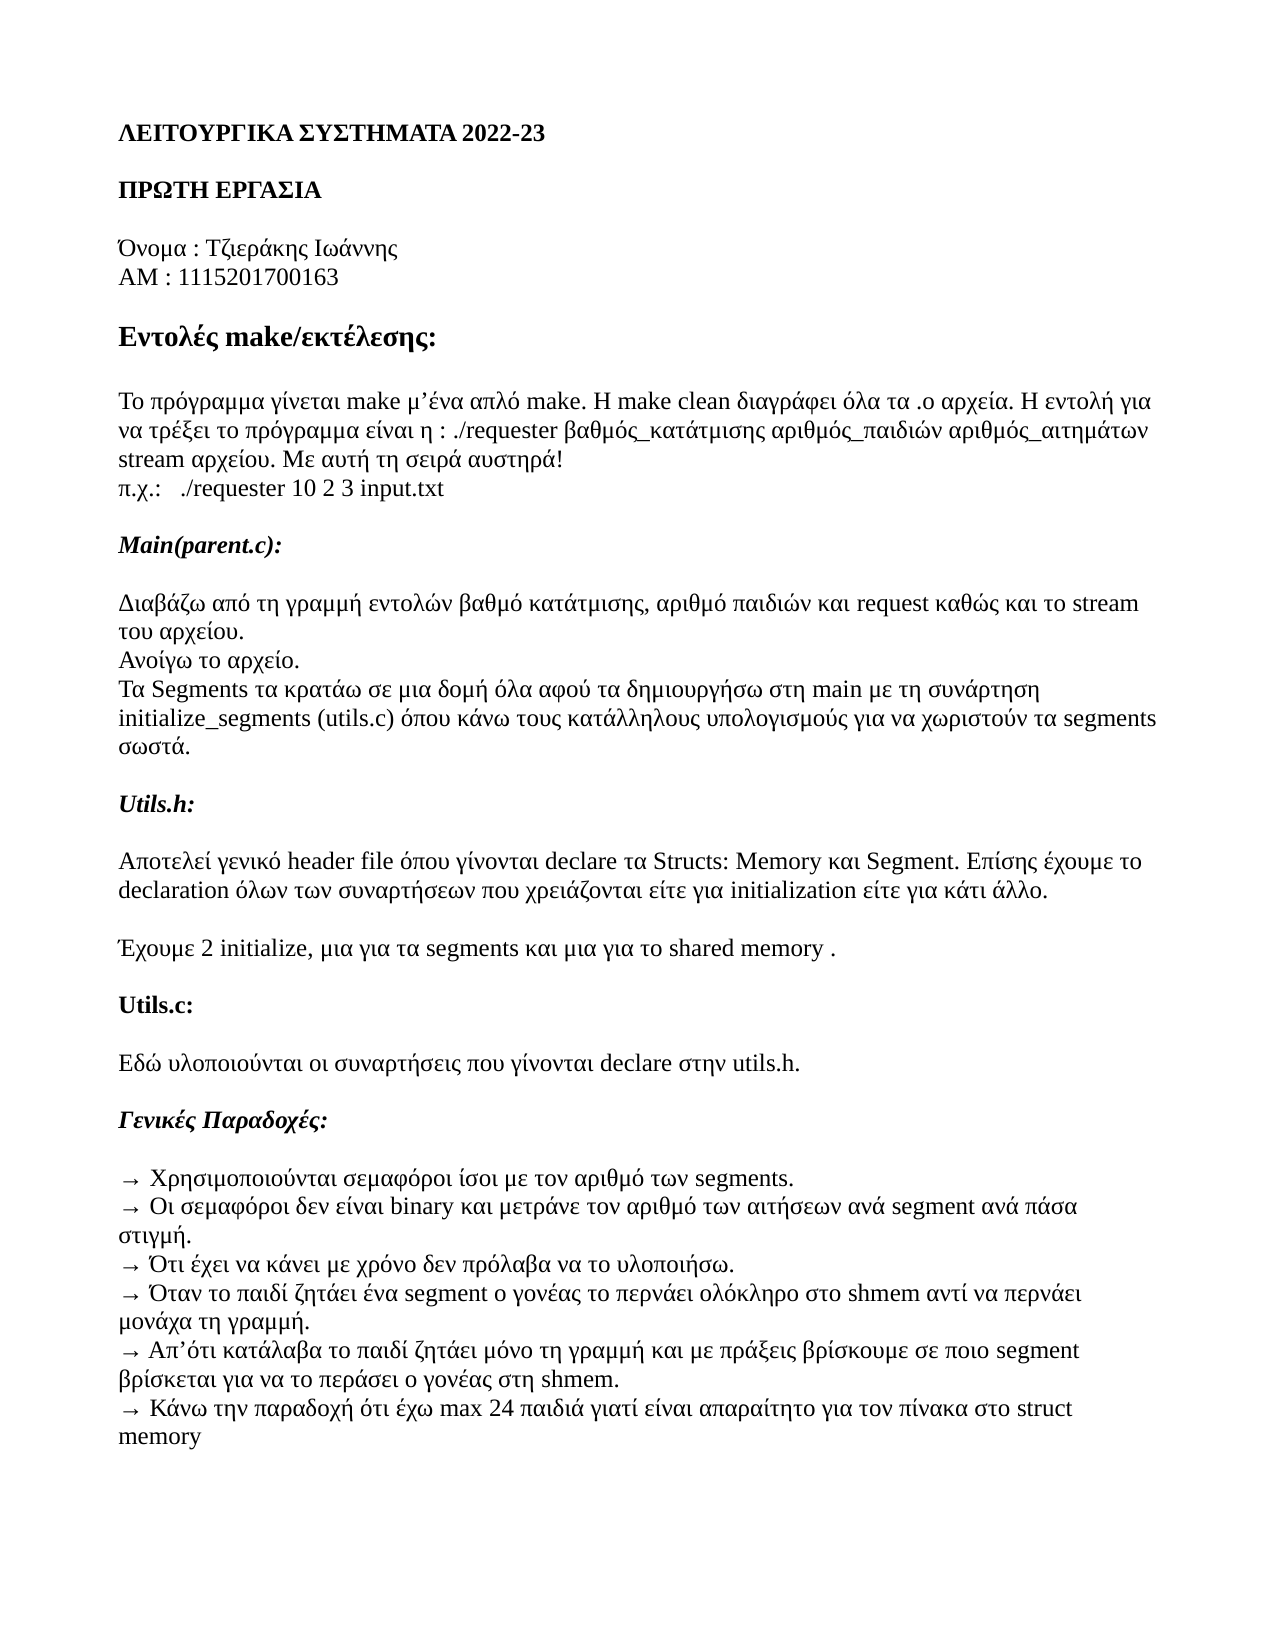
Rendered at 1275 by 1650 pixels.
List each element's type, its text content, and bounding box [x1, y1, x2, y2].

text ΛΕΙΤΟΥΡΓΙΚΑ ΣΥΣΤΗΜΑΤΑ 2022-23 [118, 118, 1157, 147]
text ΑΜ : 1115201700163 [118, 262, 1157, 291]
text Αποτελεί γενικό header file όπου γίνονται declare τα Structs: Memory και Segment. Επίσης έχουμε το declaration όλων των συναρτήσεων που χρειάζονται είτε για initialization είτε για κάτι άλλο. [118, 846, 1157, 904]
text Main(parent.c): [118, 530, 1157, 559]
text → Όταν το παιδί ζητάει ένα segment ο γονέας το περνάει ολόκληρο στο shmem αντί να περνάει μονάχα τη γραμμή. [118, 1278, 1157, 1335]
text Ανοίγω το αρχείο. [118, 645, 1157, 674]
text π.χ.: ./requester 10 2 3 input.txt [118, 473, 1157, 501]
text ΠΡΩΤΗ ΕΡΓΑΣΙΑ [118, 176, 1157, 204]
text → Οι σεμαφόροι δεν είναι binary και μετράνε τον αριθμό των αιτήσεων ανά segment ανά πάσα στιγμή. [118, 1191, 1157, 1249]
text Όνομα : Τζιεράκης Ιωάννης [118, 233, 1157, 262]
text → Ότι έχει να κάνει με χρόνο δεν πρόλαβα να το υλοποιήσω. [118, 1249, 1157, 1278]
text → Κάνω την παραδοχή ότι έχω max 24 παιδιά γιατί είναι απαραίτητο για τον πίνακα στο struct memory [118, 1393, 1157, 1450]
text Διαβάζω από τη γραμμή εντολών βαθμό κατάτμισης, αριθμό παιδιών και request καθώς και το stream του αρχείου. [118, 588, 1157, 645]
text Το πρόγραμμα γίνεται make μ’ένα απλό make. Η make clean διαγράφει όλα τα .ο αρχεία. Η εντολή για να τρέξει το πρόγραμμα είναι η : ./requester βαθμός_κατάτμισης αριθμός_παιδιών αριθμός_αιτημάτων stream αρχείου. Με αυτή τη σειρά αυστηρά! [118, 386, 1157, 473]
text Εδώ υλοποιούνται οι συναρτήσεις που γίνονται declare στην utils.h. [118, 1048, 1157, 1076]
text Γενικές Παραδοχές: [118, 1105, 1157, 1134]
text Utils.c: [118, 990, 1157, 1019]
text → Απ’ότι κατάλαβα το παιδί ζητάει μόνο τη γραμμή και με πράξεις βρίσκουμε σε ποιο segment βρίσκεται για να το περάσει ο γονέας στη shmem. [118, 1335, 1157, 1393]
text Εντολές make/εκτέλεσης: [118, 319, 1157, 353]
text Έχουμε 2 initialize, μια για τα segments και μια για το shared memory . [118, 933, 1157, 961]
text Τα Segments τα κρατάω σε μια δομή όλα αφού τα δημιουργήσω στη main με τη συνάρτηση initialize_segments (utils.c) όπου κάνω τους κατάλληλους υπολογισμούς για να χωριστούν τα segments σωστά. [118, 674, 1157, 760]
text Utils.h: [118, 789, 1157, 818]
text → Χρησιμοποιούνται σεμαφόροι ίσοι με τον αριθμό των segments. [118, 1163, 1157, 1191]
